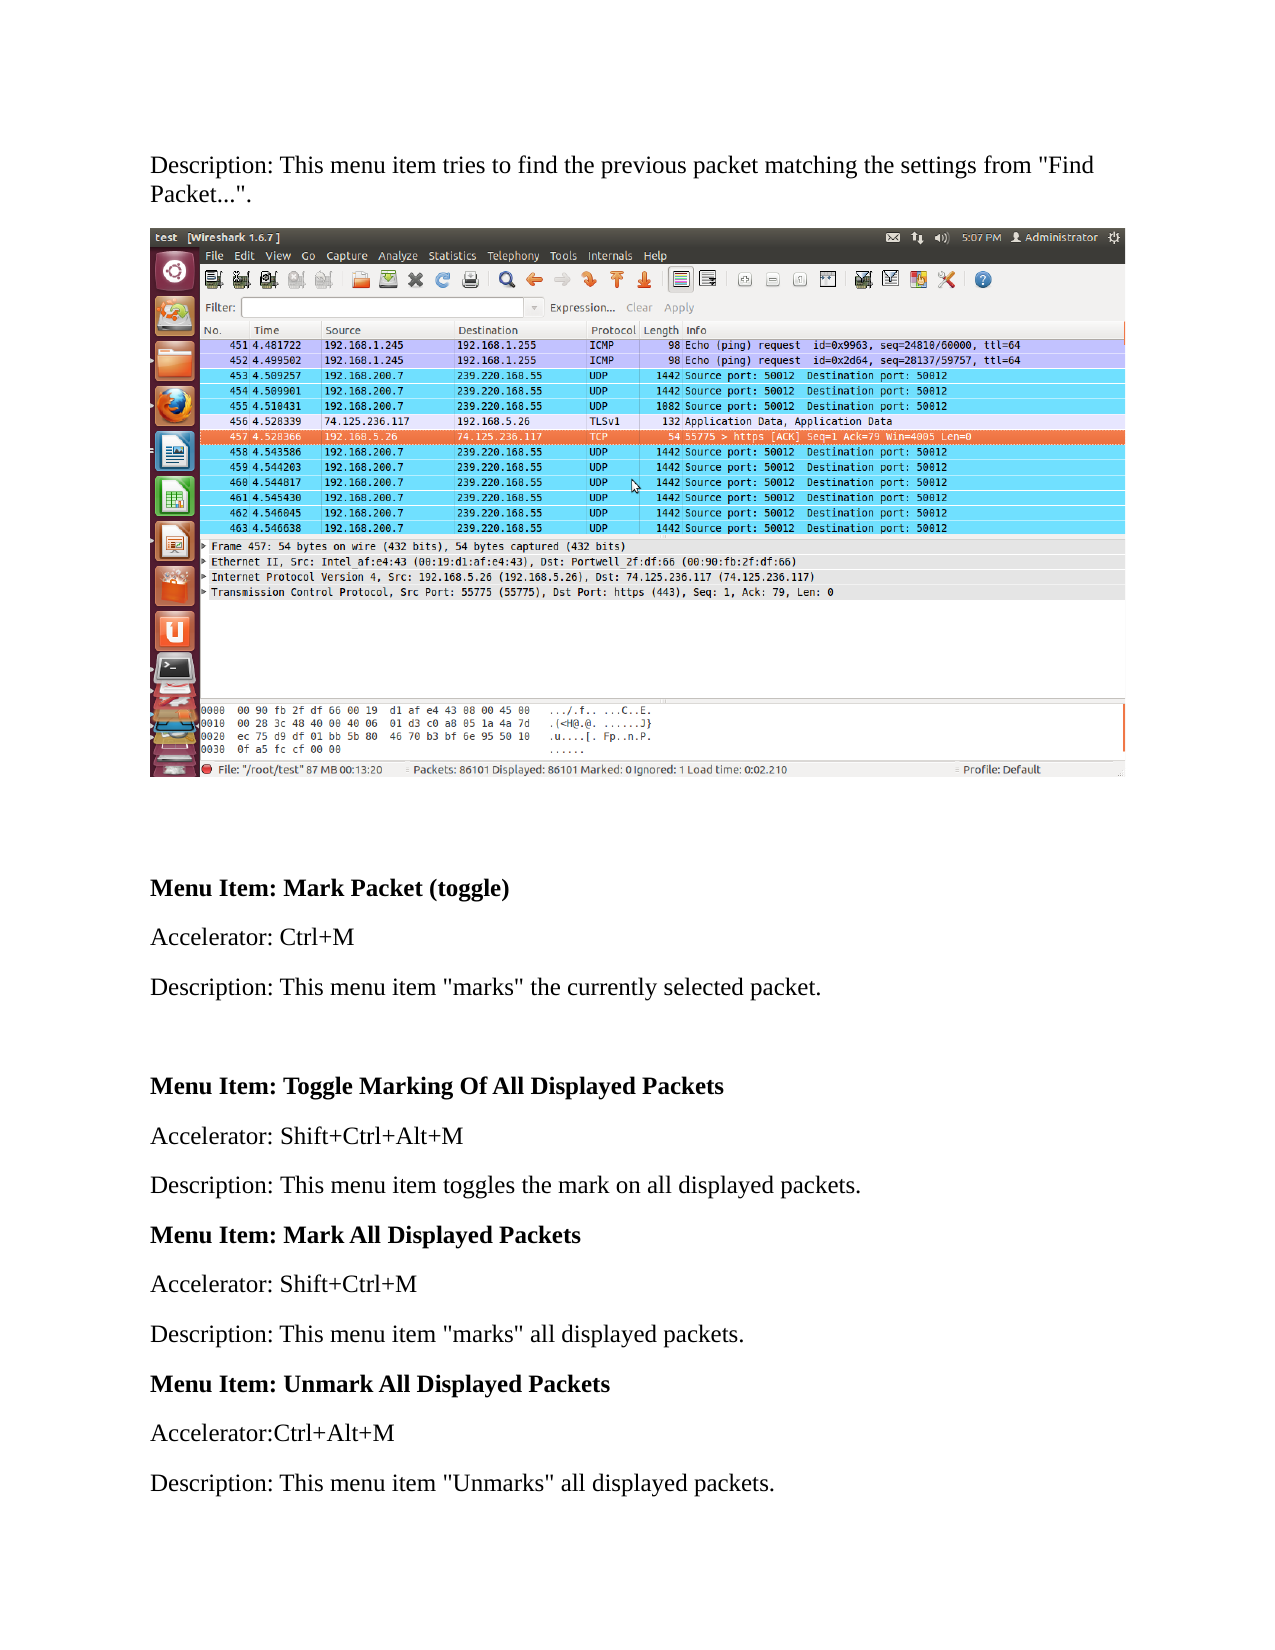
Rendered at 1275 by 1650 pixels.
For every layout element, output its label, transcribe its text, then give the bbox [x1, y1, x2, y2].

text Description: This menu item "Unmarks" all displayed packets. [150, 1468, 1125, 1497]
text Description: This menu item "marks" all displayed packets. [150, 1319, 1125, 1348]
text Menu Item: Mark Packet (toggle) [150, 873, 1125, 902]
text Description: This menu item "marks" the currently selected packet. [150, 972, 1125, 1001]
text Accelerator: Shift+Ctrl+Alt+M [150, 1121, 1125, 1149]
text Description: This menu item tries to find the previous packet matching the settings from "Find Packet...". [150, 150, 1125, 207]
text Accelerator: Shift+Ctrl+M [150, 1269, 1125, 1298]
text Accelerator: Ctrl+M [150, 922, 1125, 951]
text Description: This menu item toggles the mark on all displayed packets. [150, 1170, 1125, 1199]
text Accelerator:Ctrl+Alt+M [150, 1418, 1125, 1447]
text Menu Item: Unmark All Displayed Packets [150, 1369, 1125, 1397]
text Menu Item: Toggle Marking Of All Displayed Packets [150, 1071, 1125, 1100]
text Menu Item: Mark All Displayed Packets [150, 1220, 1125, 1249]
